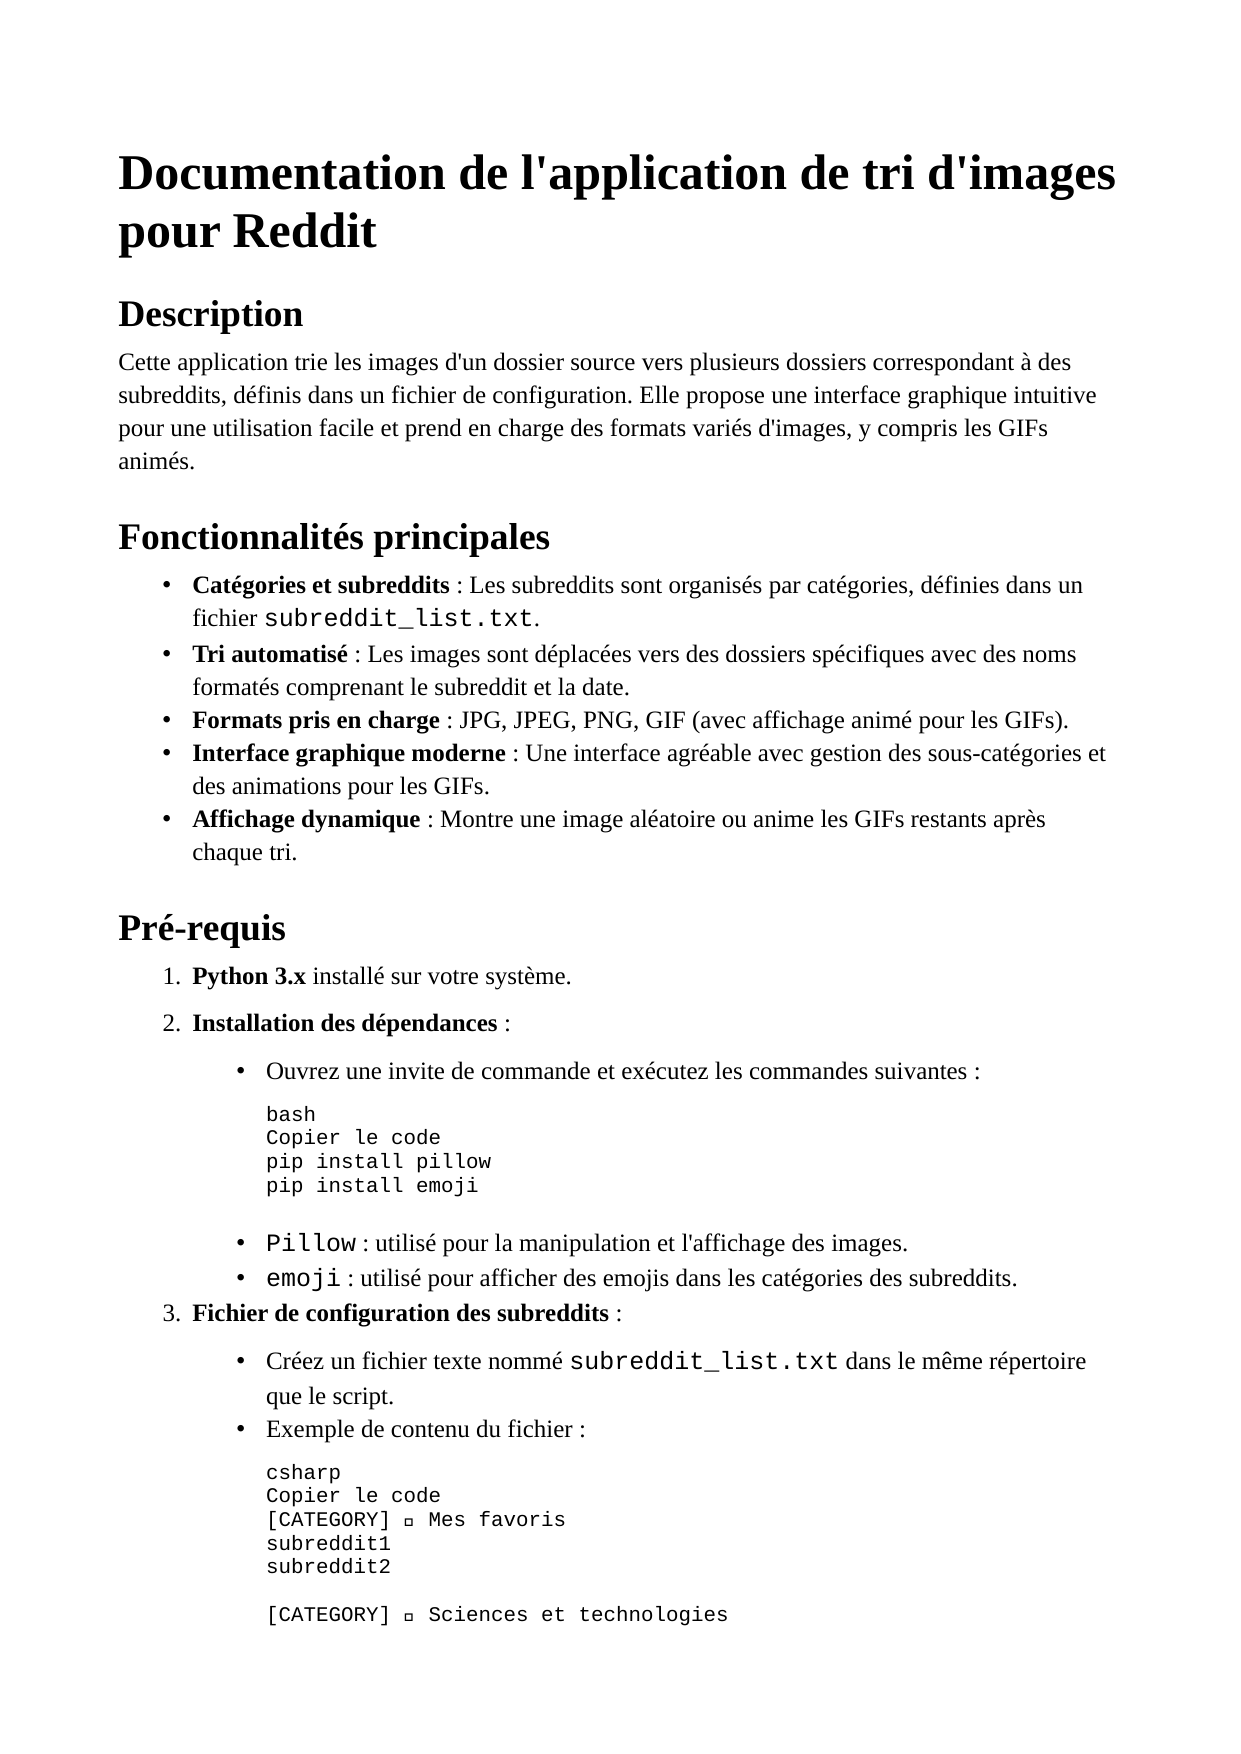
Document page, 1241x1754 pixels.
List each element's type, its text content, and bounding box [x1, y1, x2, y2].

list bash [236, 1104, 1122, 1127]
list Catégories et subreddits : Les subreddits sont organisés par catégories, définies dans un fichier subreddit_list.txt. [162, 570, 1122, 634]
list pip install pillow [236, 1151, 1122, 1174]
list subreddit1 [236, 1533, 1122, 1556]
subtitle Description [118, 291, 1122, 334]
list Exemple de contenu du fichier : [236, 1414, 1122, 1443]
list Créez un fichier texte nommé subreddit_list.txt dans le même répertoire que le script. [236, 1346, 1122, 1410]
list pip install emoji [236, 1174, 1122, 1198]
list Copier le code [236, 1486, 1122, 1509]
subtitle Documentation de l'application de tri d'images pour Reddit [118, 143, 1122, 258]
subtitle Pré-requis [118, 905, 1122, 948]
list [CATEGORY] 🌟 Mes favoris [236, 1509, 1122, 1533]
list Copier le code [236, 1127, 1122, 1151]
list csharp [236, 1462, 1122, 1486]
text Cette application trie les images d'un dossier source vers plusieurs dossiers correspondant à des subreddits, définis dans un fichier de configuration. Elle propose une interface graphique intuitive pour une utilisation facile et prend en charge des formats variés d'images, y compris les GIFs animés. [118, 347, 1122, 475]
list Installation des dépendances : [162, 1008, 1122, 1037]
list Fichier de configuration des subreddits : [162, 1298, 1122, 1327]
list [CATEGORY] 🚀 Sciences et technologies [236, 1604, 1122, 1627]
list Affichage dynamique : Montre une image aléatoire ou anime les GIFs restants après chaque tri. [162, 804, 1122, 866]
list Tri automatisé : Les images sont déplacées vers des dossiers spécifiques avec des noms formatés comprenant le subreddit et la date. [162, 639, 1122, 700]
list subreddit2 [236, 1556, 1122, 1580]
list Pillow : utilisé pour la manipulation et l'affichage des images. [236, 1228, 1122, 1258]
list Formats pris en charge : JPG, JPEG, PNG, GIF (avec affichage animé pour les GIFs). [162, 705, 1122, 733]
list Ouvrez une invite de commande et exécutez les commandes suivantes : [236, 1056, 1122, 1085]
list Interface graphique moderne : Une interface agréable avec gestion des sous-catégories et des animations pour les GIFs. [162, 738, 1122, 799]
subtitle Fonctionnalités principales [118, 514, 1122, 558]
list Python 3.x installé sur votre système. [162, 961, 1122, 989]
list emoji : utilisé pour afficher des emojis dans les catégories des subreddits. [236, 1263, 1122, 1294]
